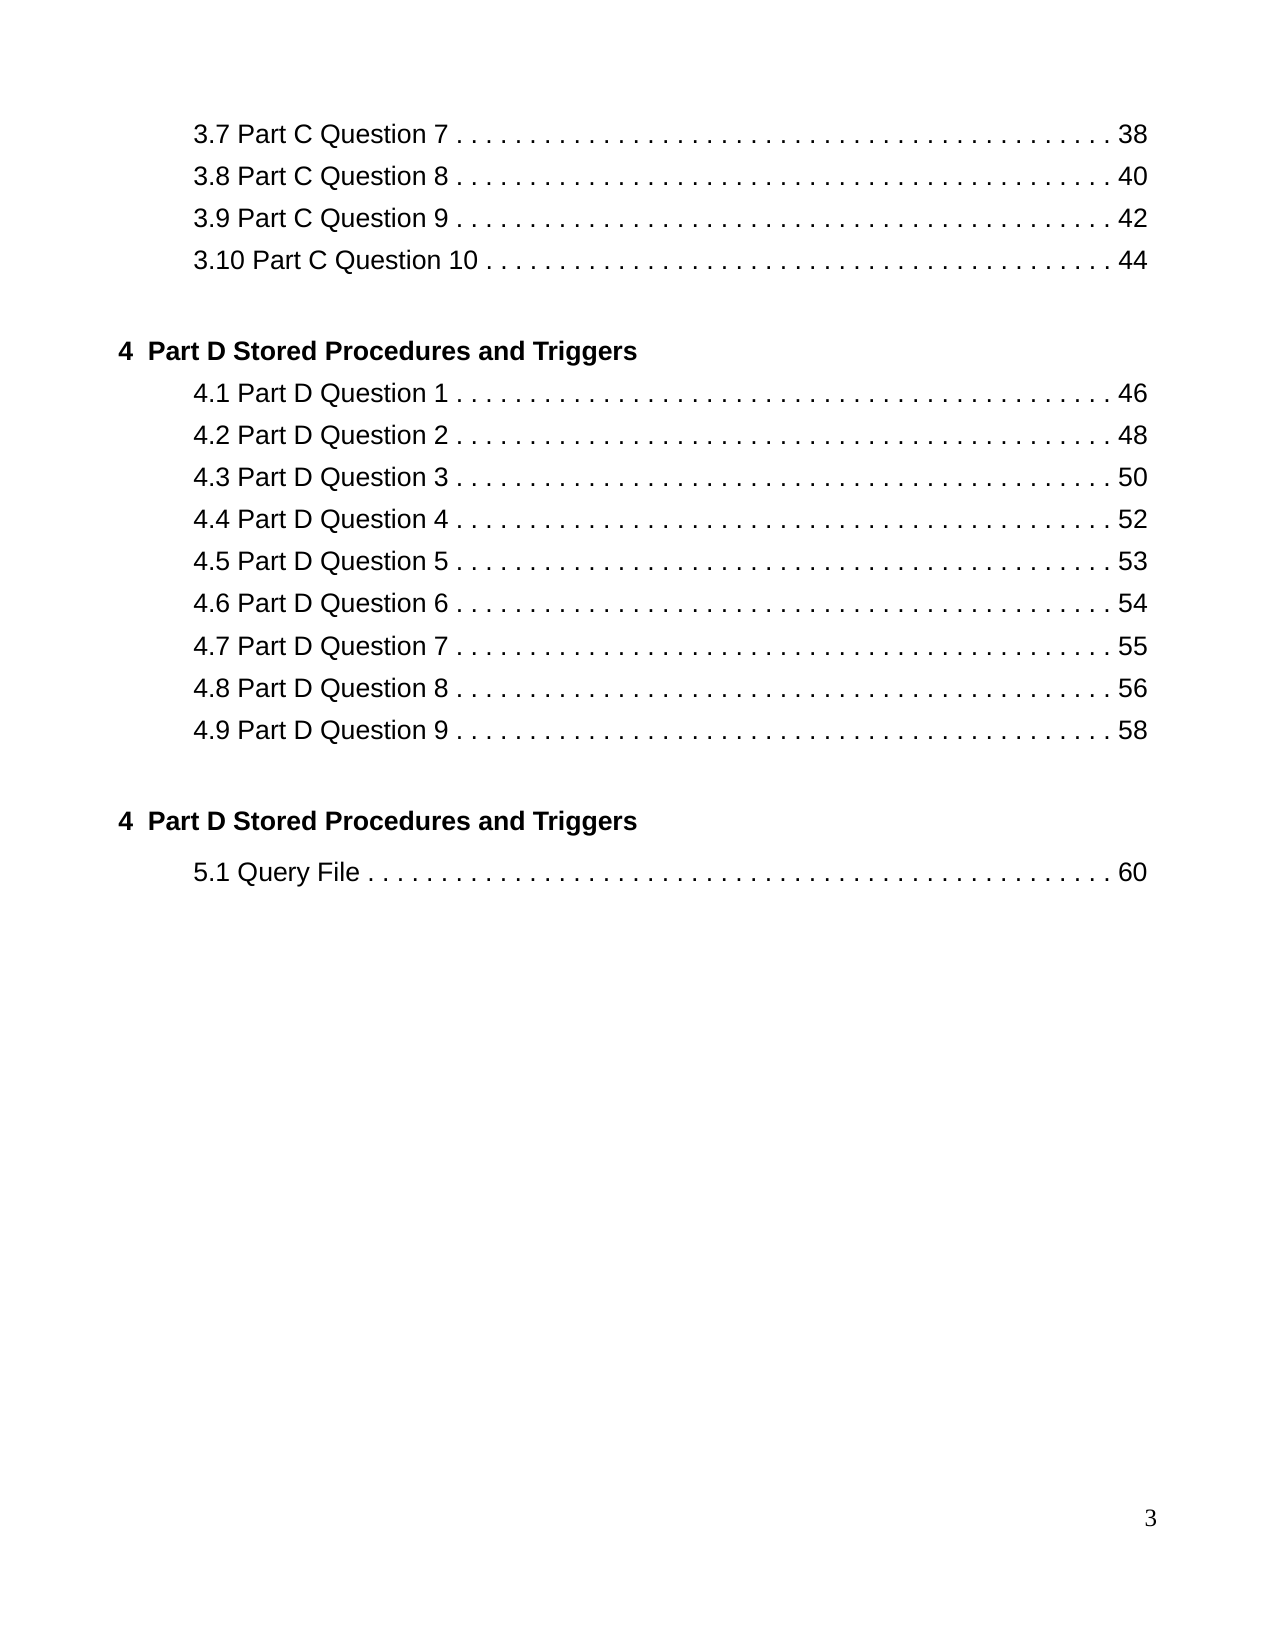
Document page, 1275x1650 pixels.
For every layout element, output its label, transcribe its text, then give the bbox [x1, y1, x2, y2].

text 3.8 Part C Question 8 . . . . . . . . . . . . . . . . . . . . . . . . . . . . . . . . . . . . . . . . . . . . . 40 [118, 160, 1157, 191]
text 4.7 Part D Question 7 . . . . . . . . . . . . . . . . . . . . . . . . . . . . . . . . . . . . . . . . . . . . . 55 [118, 630, 1157, 661]
text 4.9 Part D Question 9 . . . . . . . . . . . . . . . . . . . . . . . . . . . . . . . . . . . . . . . . . . . . . 58 [118, 714, 1157, 745]
text 3.9 Part C Question 9 . . . . . . . . . . . . . . . . . . . . . . . . . . . . . . . . . . . . . . . . . . . . . 42 [118, 202, 1157, 233]
text 3.10 Part C Question 10 . . . . . . . . . . . . . . . . . . . . . . . . . . . . . . . . . . . . . . . . . . . 44 [118, 244, 1157, 275]
text 4.8 Part D Question 8 . . . . . . . . . . . . . . . . . . . . . . . . . . . . . . . . . . . . . . . . . . . . . 56 [118, 672, 1157, 703]
text 5.1 Query File . . . . . . . . . . . . . . . . . . . . . . . . . . . . . . . . . . . . . . . . . . . . . . . . . . . 60 [118, 857, 1157, 1232]
text 4.1 Part D Question 1 . . . . . . . . . . . . . . . . . . . . . . . . . . . . . . . . . . . . . . . . . . . . . 46 [118, 378, 1157, 408]
text 3.7 Part C Question 7 . . . . . . . . . . . . . . . . . . . . . . . . . . . . . . . . . . . . . . . . . . . . . 38 [118, 118, 1157, 149]
text 4 Part D Stored Procedures and Triggers [118, 805, 1157, 836]
text 4 Part D Stored Procedures and Triggers [118, 336, 1157, 366]
text 4.5 Part D Question 5 . . . . . . . . . . . . . . . . . . . . . . . . . . . . . . . . . . . . . . . . . . . . . 53 [118, 546, 1157, 576]
text 4.6 Part D Question 6 . . . . . . . . . . . . . . . . . . . . . . . . . . . . . . . . . . . . . . . . . . . . . 54 [118, 588, 1157, 618]
text 4.3 Part D Question 3 . . . . . . . . . . . . . . . . . . . . . . . . . . . . . . . . . . . . . . . . . . . . . 50 [118, 462, 1157, 492]
text 4.4 Part D Question 4 . . . . . . . . . . . . . . . . . . . . . . . . . . . . . . . . . . . . . . . . . . . . . 52 [118, 504, 1157, 534]
text 4.2 Part D Question 2 . . . . . . . . . . . . . . . . . . . . . . . . . . . . . . . . . . . . . . . . . . . . . 48 [118, 420, 1157, 450]
